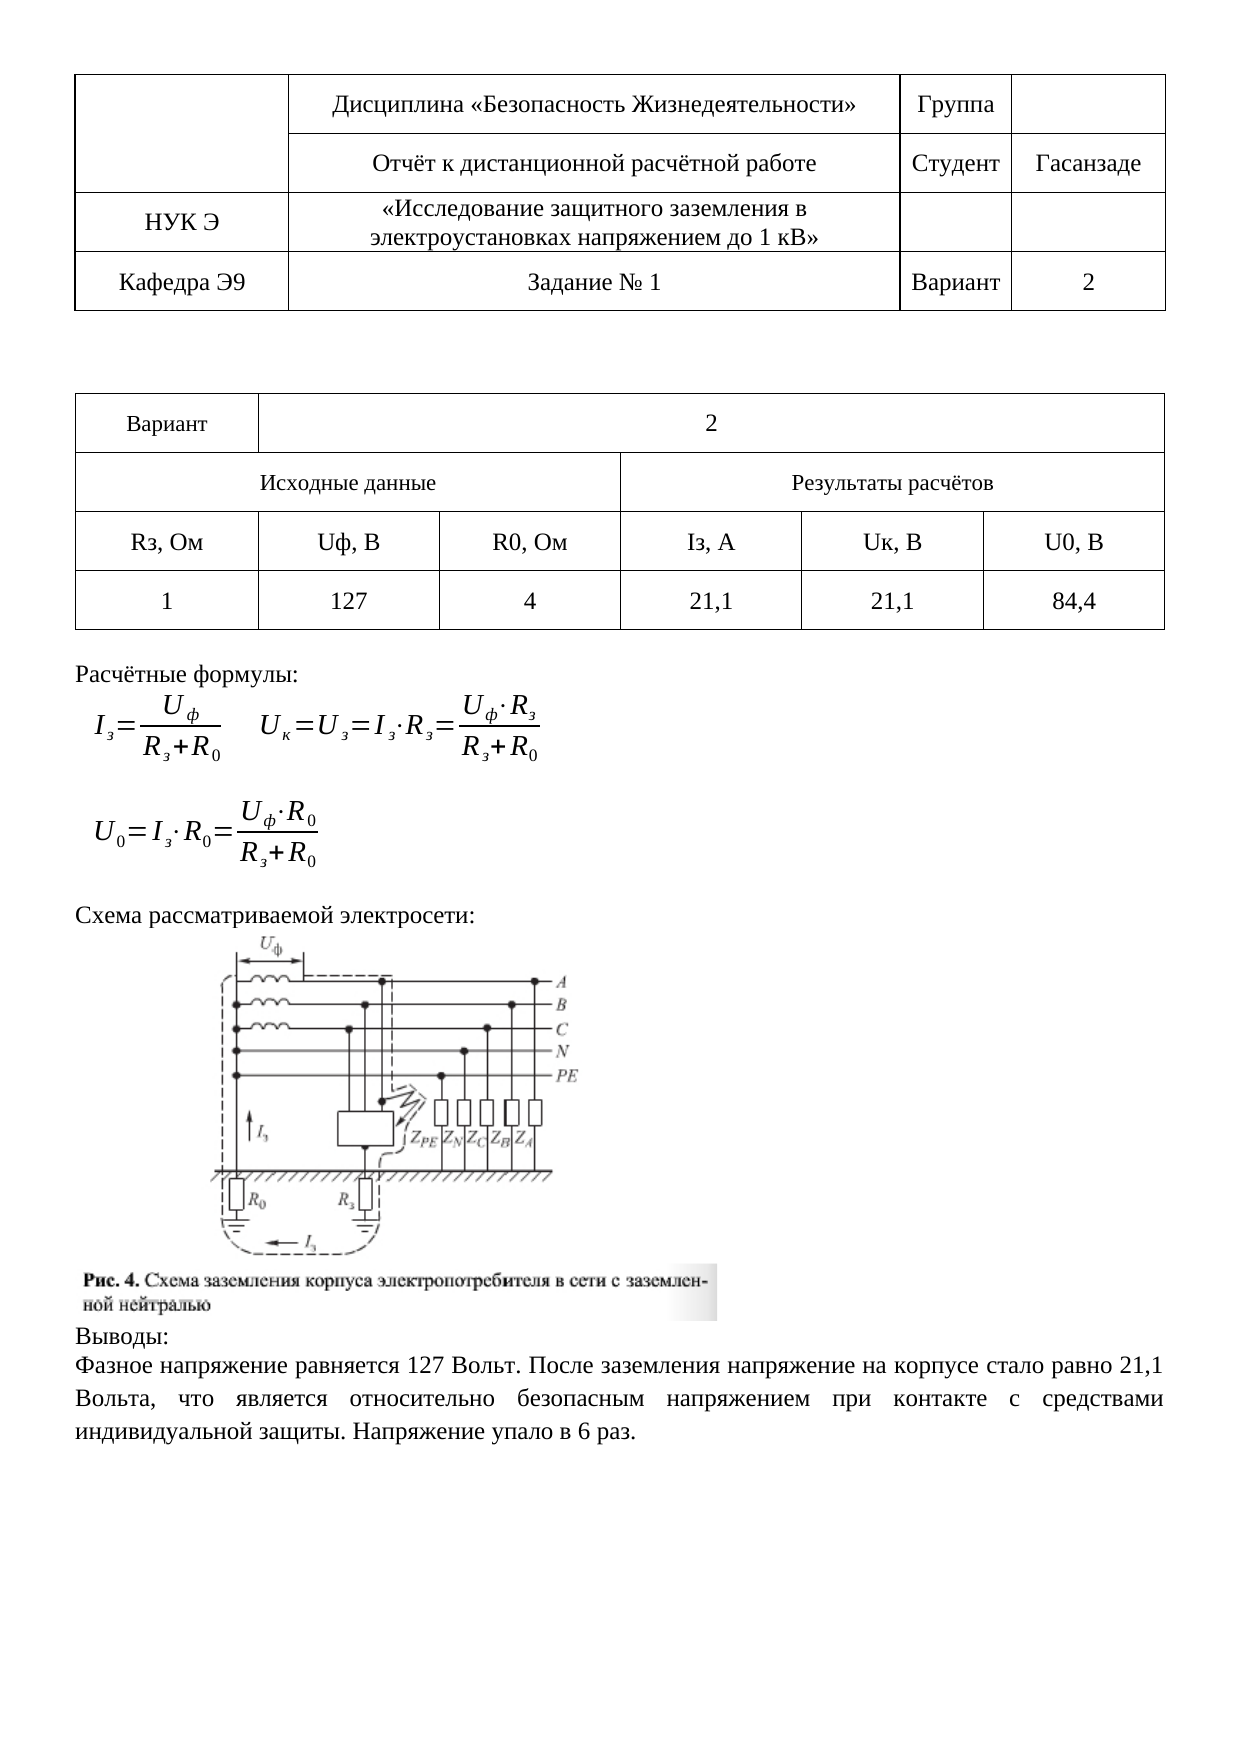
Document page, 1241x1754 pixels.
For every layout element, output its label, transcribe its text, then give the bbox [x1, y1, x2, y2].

table_cell R0, Ом [440, 512, 620, 570]
table_cell Rз, Ом [76, 512, 258, 570]
table_cell Исходные данные [76, 453, 620, 511]
picture [75, 928, 718, 1321]
table_cell Uф, В [259, 512, 439, 570]
table_header 2 [259, 394, 1164, 452]
text Фазное напряжение равняется 127 Вольт. После заземления напряжение на корпусе стало равно 21,1 Вольта, что является относительно безопасным напряжением при контакте с средствами индивидуальной защиты. Напряжение упало в 6 раз. [75, 1350, 1165, 1444]
text Схема рассматриваемой электросети: [75, 900, 1165, 929]
text Выводы: [75, 1321, 1165, 1350]
table_cell U0, В [984, 512, 1164, 570]
table_cell Iз, А [621, 512, 801, 570]
table_cell 84,4 [984, 571, 1164, 629]
table_header Вариант [76, 394, 258, 452]
table_cell 127 [259, 571, 439, 629]
table_cell 4 [440, 571, 620, 629]
table_cell 21,1 [802, 571, 983, 629]
table_cell Результаты расчётов [621, 453, 1164, 511]
text Расчётные формулы: [75, 659, 1165, 688]
table_cell 21,1 [621, 571, 801, 629]
table_cell 1 [76, 571, 258, 629]
table_cell Uк, В [802, 512, 983, 570]
